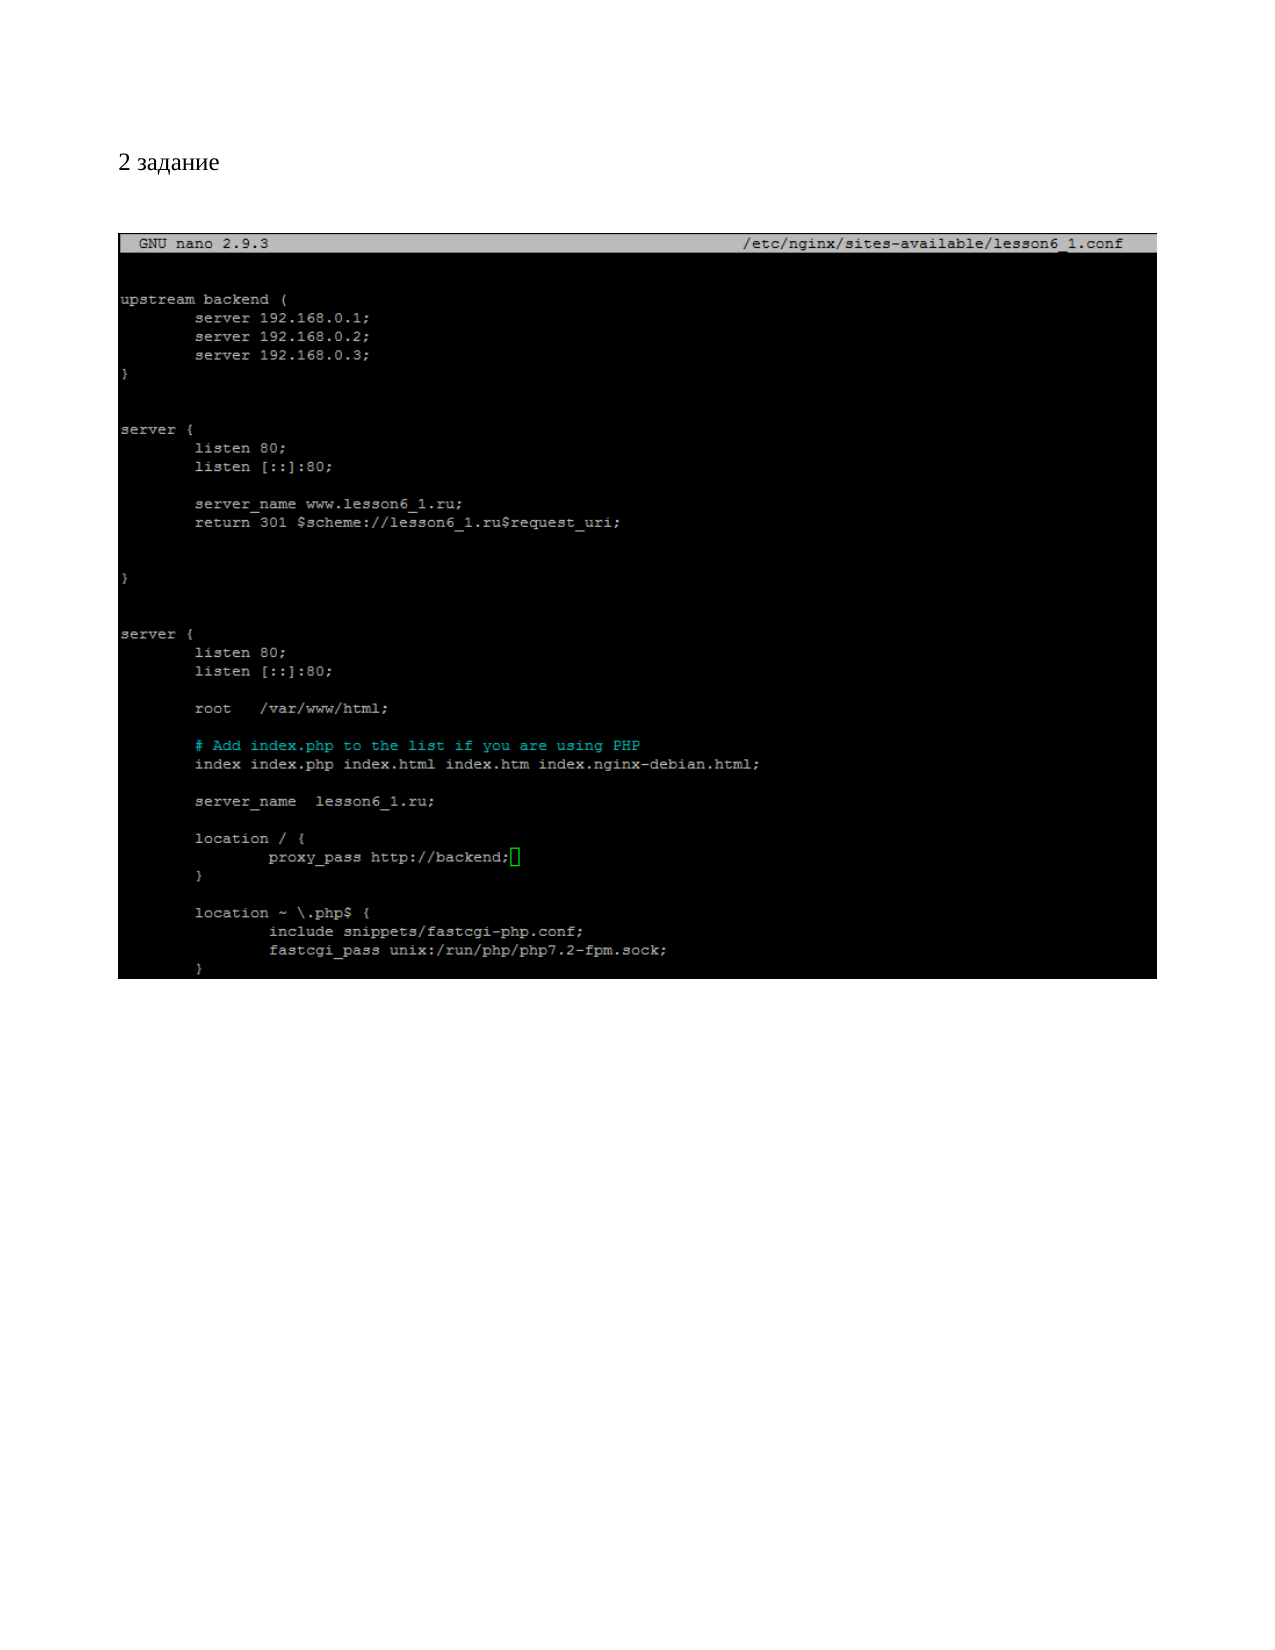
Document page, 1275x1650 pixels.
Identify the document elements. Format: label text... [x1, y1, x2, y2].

picture [118, 233, 1157, 979]
text 2 задание [118, 147, 1157, 176]
